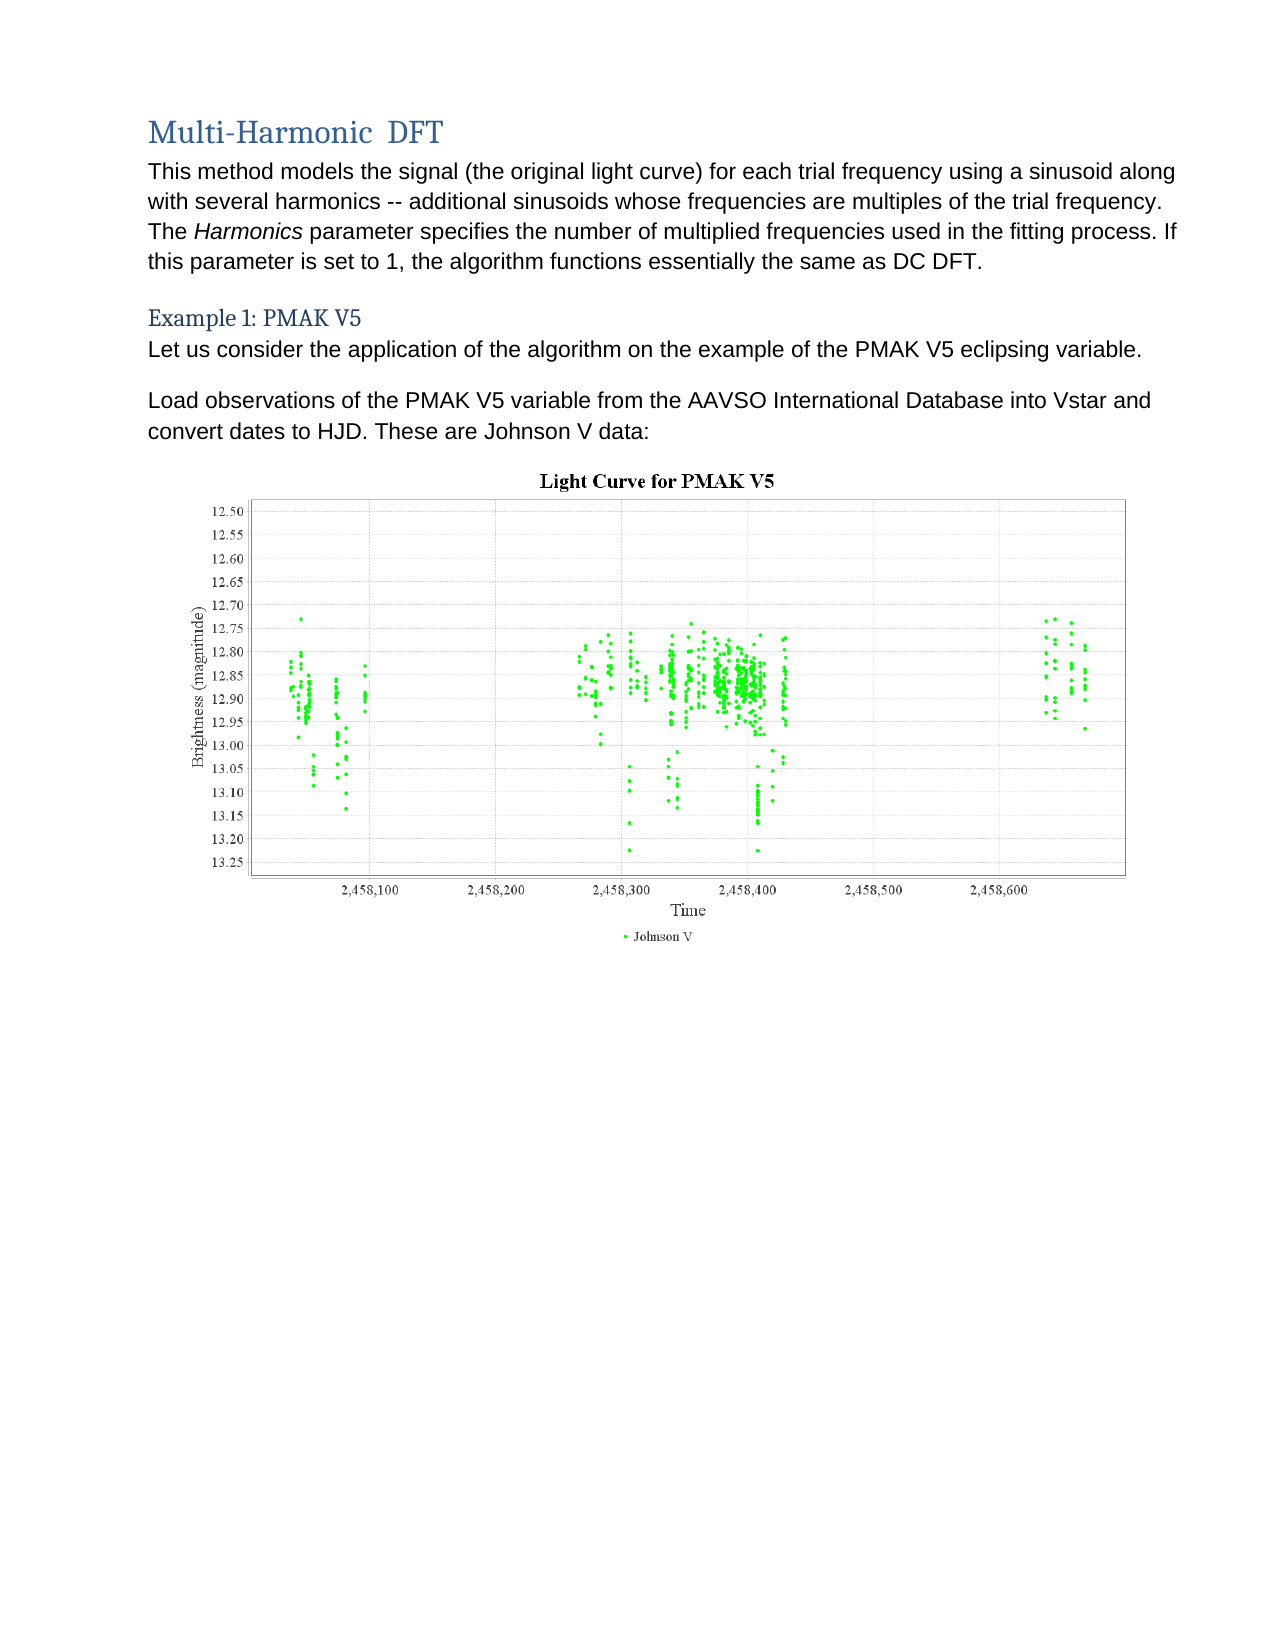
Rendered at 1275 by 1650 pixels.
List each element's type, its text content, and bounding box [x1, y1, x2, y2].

subtitle Example 1: PMAK V5 [148, 303, 1186, 332]
text This method models the signal (the original light curve) for each trial frequency using a sinusoid along with several harmonics -- additional sinusoids whose frequencies are multiples of the trial frequency. The Harmonics parameter specifies the number of multiplied frequencies used in the fitting process. If this parameter is set to 1, the algorithm functions essentially the same as DC DFT. [148, 158, 1186, 274]
text Let us consider the application of the algorithm on the example of the PMAK V5 eclipsing variable. [148, 336, 1186, 363]
subtitle Multi-Harmonic DFT [148, 113, 1186, 152]
text Load observations of the PMAK V5 variable from the AAVSO International Database into Vstar and convert dates to HJD. These are Johnson V data: [148, 387, 1186, 444]
